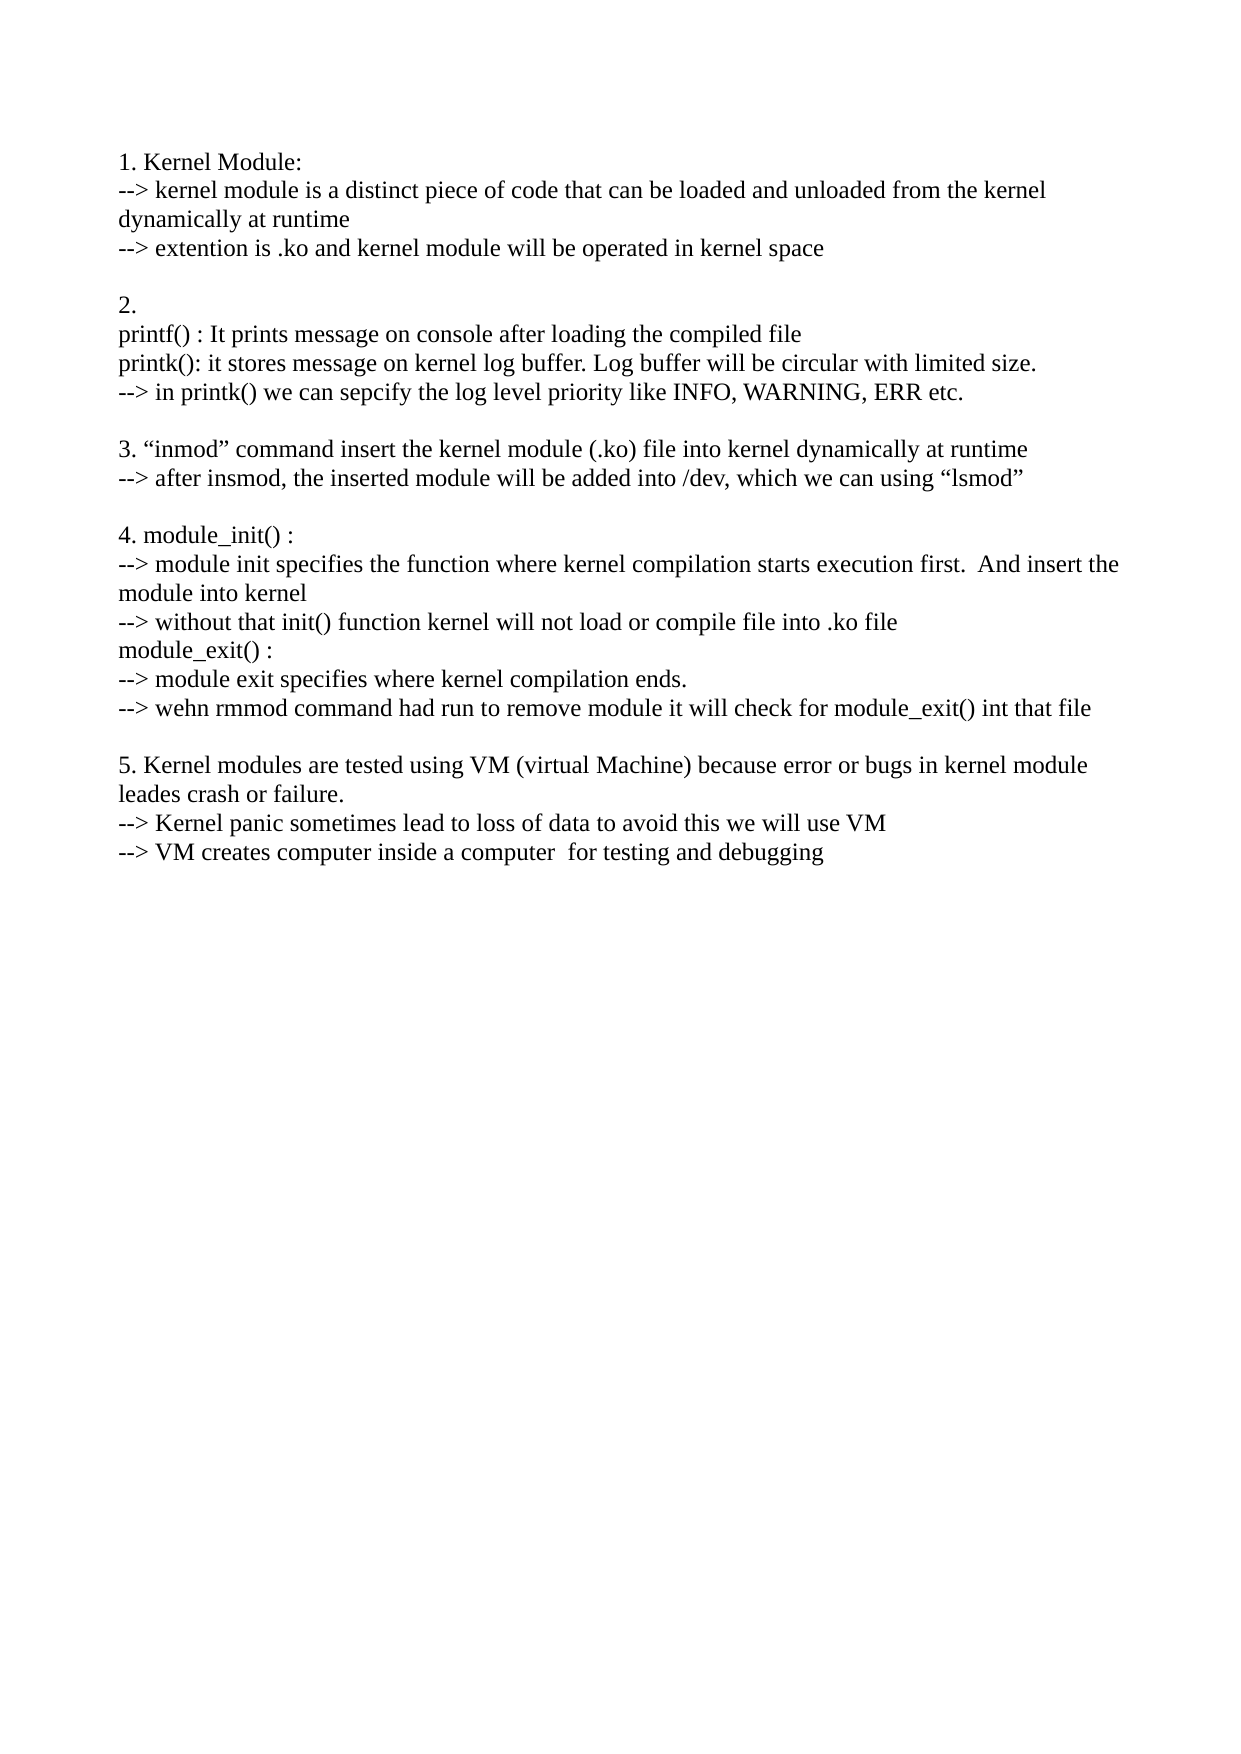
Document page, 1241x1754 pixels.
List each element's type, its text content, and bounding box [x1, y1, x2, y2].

text --> kernel module is a distinct piece of code that can be loaded and unloaded from the kernel dynamically at runtime [118, 176, 1122, 233]
text --> in printk() we can sepcify the log level priority like INFO, WARNING, ERR etc. [118, 377, 1122, 406]
text --> module init specifies the function where kernel compilation starts execution first. And insert the module into kernel [118, 549, 1122, 607]
text 3. “inmod” command insert the kernel module (.ko) file into kernel dynamically at runtime [118, 434, 1122, 463]
text 2. [118, 291, 1122, 319]
text --> Kernel panic sometimes lead to loss of data to avoid this we will use VM [118, 808, 1122, 837]
text --> extention is .ko and kernel module will be operated in kernel space [118, 233, 1122, 262]
text printf() : It prints message on console after loading the compiled file [118, 319, 1122, 348]
text --> module exit specifies where kernel compilation ends. [118, 664, 1122, 693]
text 1. Kernel Module: [118, 147, 1122, 176]
text --> without that init() function kernel will not load or compile file into .ko file [118, 607, 1122, 636]
text --> VM creates computer inside a computer for testing and debugging [118, 837, 1122, 866]
text 4. module_init() : [118, 521, 1122, 549]
text printk(): it stores message on kernel log buffer. Log buffer will be circular with limited size. [118, 348, 1122, 377]
text 5. Kernel modules are tested using VM (virtual Machine) because error or bugs in kernel module leades crash or failure. [118, 751, 1122, 808]
text --> wehn rmmod command had run to remove module it will check for module_exit() int that file [118, 693, 1122, 722]
text module_exit() : [118, 636, 1122, 664]
text --> after insmod, the inserted module will be added into /dev, which we can using “lsmod” [118, 463, 1122, 492]
